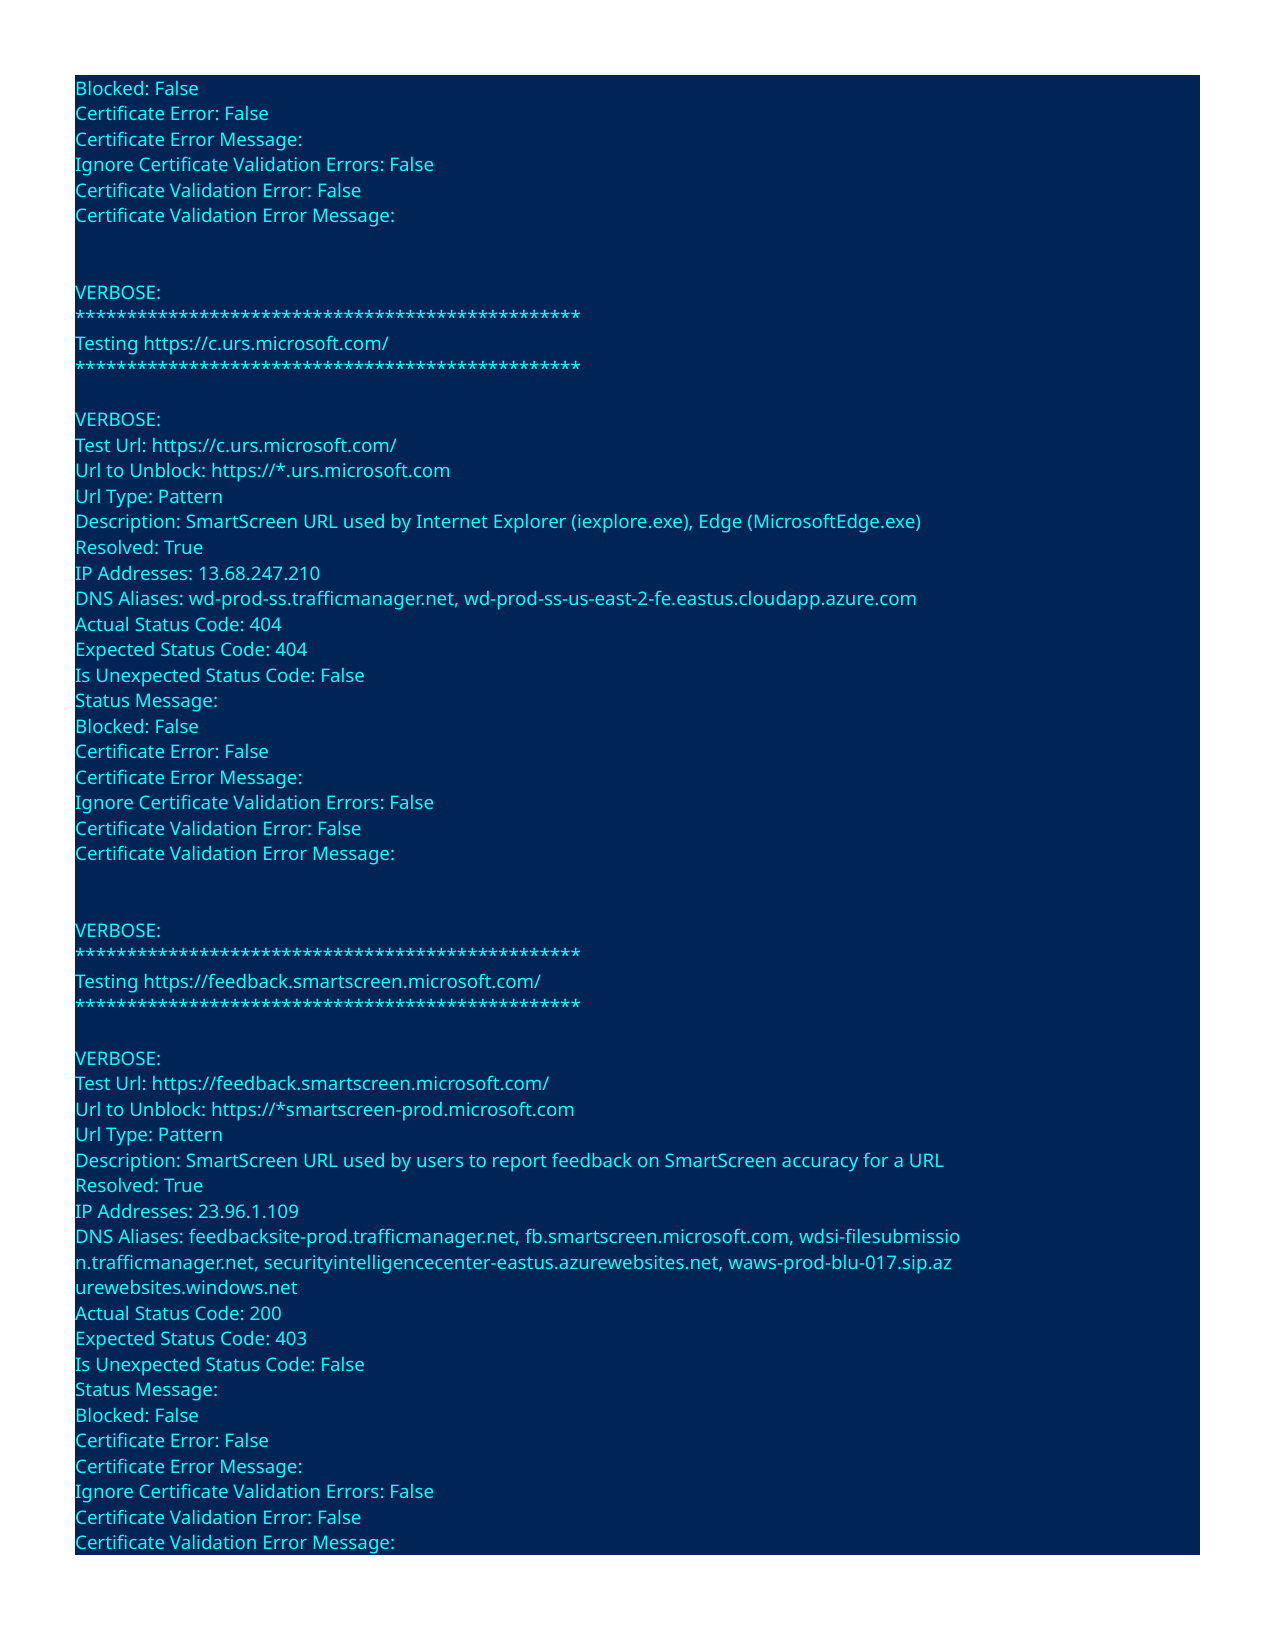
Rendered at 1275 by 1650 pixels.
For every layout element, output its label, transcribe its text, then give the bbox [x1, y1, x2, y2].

text Status Message: [75, 687, 1200, 713]
text Ignore Certificate Validation Errors: False [75, 789, 1200, 815]
text IP Addresses: 23.96.1.109 [75, 1198, 1200, 1223]
text Url Type: Pattern [75, 483, 1200, 509]
text Certificate Error Message: [75, 126, 1200, 152]
text Status Message: [75, 1377, 1200, 1402]
text Url to Unblock: https://*.urs.microsoft.com [75, 458, 1200, 483]
text VERBOSE: [75, 1045, 1200, 1070]
text DNS Aliases: feedbacksite-prod.trafficmanager.net, fb.smartscreen.microsoft.com, wdsi-filesubmissio [75, 1223, 1200, 1249]
text Blocked: False [75, 1402, 1200, 1428]
text Testing https://c.urs.microsoft.com/ [75, 330, 1200, 356]
text Testing https://feedback.smartscreen.microsoft.com/ [75, 968, 1200, 994]
text Certificate Error: False [75, 1428, 1200, 1453]
text Actual Status Code: 404 [75, 611, 1200, 636]
text n.trafficmanager.net, securityintelligencecenter-eastus.azurewebsites.net, waws-prod-blu-017.sip.az [75, 1249, 1200, 1274]
text ************************************************* [75, 305, 1200, 330]
text Expected Status Code: 403 [75, 1326, 1200, 1351]
text Certificate Error: False [75, 101, 1200, 126]
text Is Unexpected Status Code: False [75, 1351, 1200, 1377]
text VERBOSE: [75, 279, 1200, 305]
text Is Unexpected Status Code: False [75, 662, 1200, 687]
text Expected Status Code: 404 [75, 636, 1200, 662]
text Certificate Validation Error Message: [75, 1530, 1200, 1555]
text Description: SmartScreen URL used by Internet Explorer (iexplore.exe), Edge (MicrosoftEdge.exe) [75, 509, 1200, 534]
text Ignore Certificate Validation Errors: False [75, 152, 1200, 177]
text Resolved: True [75, 534, 1200, 560]
text VERBOSE: [75, 917, 1200, 943]
text Url Type: Pattern [75, 1121, 1200, 1147]
text Certificate Validation Error Message: [75, 203, 1200, 228]
text Blocked: False [75, 75, 1200, 101]
text Resolved: True [75, 1172, 1200, 1198]
text ************************************************* [75, 356, 1200, 381]
text Test Url: https://feedback.smartscreen.microsoft.com/ [75, 1070, 1200, 1096]
text Certificate Validation Error: False [75, 177, 1200, 203]
text Certificate Validation Error Message: [75, 841, 1200, 866]
text Url to Unblock: https://*smartscreen-prod.microsoft.com [75, 1096, 1200, 1121]
text Certificate Validation Error: False [75, 815, 1200, 841]
text urewebsites.windows.net [75, 1274, 1200, 1300]
text Actual Status Code: 200 [75, 1300, 1200, 1326]
text Blocked: False [75, 713, 1200, 738]
text Test Url: https://c.urs.microsoft.com/ [75, 432, 1200, 458]
text Ignore Certificate Validation Errors: False [75, 1479, 1200, 1504]
text Certificate Error: False [75, 738, 1200, 764]
text Certificate Validation Error: False [75, 1504, 1200, 1530]
text Certificate Error Message: [75, 1453, 1200, 1479]
text DNS Aliases: wd-prod-ss.trafficmanager.net, wd-prod-ss-us-east-2-fe.eastus.cloudapp.azure.com [75, 585, 1200, 611]
text IP Addresses: 13.68.247.210 [75, 560, 1200, 585]
text VERBOSE: [75, 407, 1200, 432]
text ************************************************* [75, 943, 1200, 968]
text Certificate Error Message: [75, 764, 1200, 789]
text Description: SmartScreen URL used by users to report feedback on SmartScreen accuracy for a URL [75, 1147, 1200, 1172]
text ************************************************* [75, 994, 1200, 1019]
